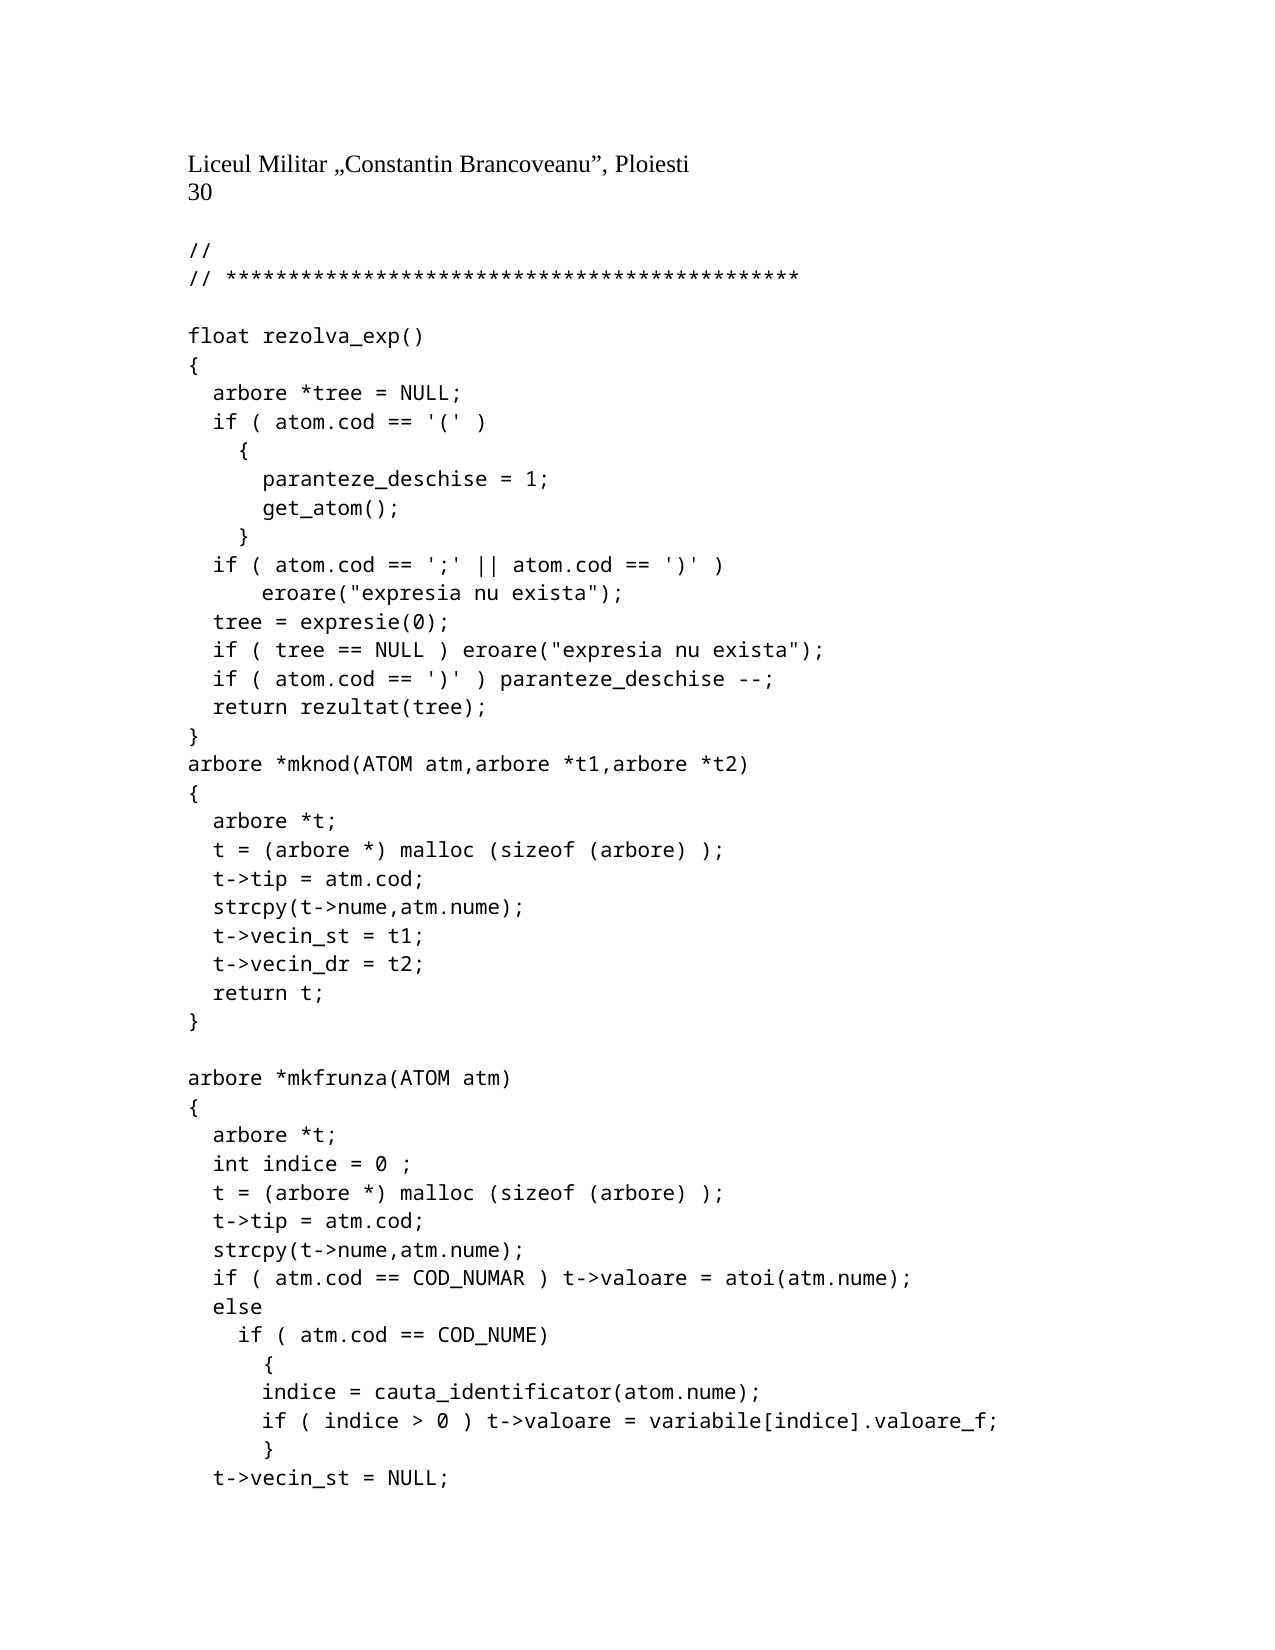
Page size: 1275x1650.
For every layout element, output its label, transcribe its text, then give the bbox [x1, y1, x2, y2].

text strcpy(t->nume,atm.nume); [187, 892, 1087, 921]
text { [187, 435, 1087, 464]
text } [187, 1006, 1087, 1035]
text t = (arbore *) malloc (sizeof (arbore) ); [187, 1177, 1087, 1206]
text } [187, 721, 1087, 749]
text if ( tree == NULL ) eroare("expresia nu exista"); [187, 635, 1087, 664]
text // ********************************************** [187, 264, 1087, 293]
text indice = cauta_identificator(atom.nume); [187, 1377, 1087, 1406]
text arbore *t; [187, 806, 1087, 835]
text get_atom(); [187, 492, 1087, 521]
text return rezultat(tree); [187, 692, 1087, 721]
text arbore *mknod(ATOM atm,arbore *t1,arbore *t2) [187, 749, 1087, 778]
text int indice = 0 ; [187, 1149, 1087, 1177]
text if ( atom.cod == '(' ) [187, 407, 1087, 435]
text // [187, 236, 1087, 264]
text { [187, 778, 1087, 806]
text } [187, 1434, 1087, 1463]
text else [187, 1292, 1087, 1320]
text if ( atom.cod == ';' || atom.cod == ')' ) [187, 549, 1087, 578]
text paranteze_deschise = 1; [187, 464, 1087, 492]
text t = (arbore *) malloc (sizeof (arbore) ); [187, 835, 1087, 863]
text arbore *t; [187, 1120, 1087, 1149]
text { [187, 350, 1087, 378]
text t->tip = atm.cod; [187, 863, 1087, 892]
text tree = expresie(0); [187, 607, 1087, 635]
text eroare("expresia nu exista"); [187, 578, 1087, 607]
text strcpy(t->nume,atm.nume); [187, 1234, 1087, 1263]
text return t; [187, 978, 1087, 1006]
text t->vecin_dr = t2; [187, 949, 1087, 978]
text if ( atm.cod == COD_NUMAR ) t->valoare = atoi(atm.nume); [187, 1263, 1087, 1292]
text if ( atom.cod == ')' ) paranteze_deschise --; [187, 664, 1087, 692]
text t->vecin_st = t1; [187, 921, 1087, 949]
text { [187, 1349, 1087, 1377]
text { [187, 1092, 1087, 1120]
text t->tip = atm.cod; [187, 1206, 1087, 1234]
text arbore *mkfrunza(ATOM atm) [187, 1063, 1087, 1092]
text if ( atm.cod == COD_NUME) [187, 1320, 1087, 1349]
text t->vecin_st = NULL; [187, 1463, 1087, 1491]
text arbore *tree = NULL; [187, 378, 1087, 407]
text if ( indice > 0 ) t->valoare = variabile[indice].valoare_f; [187, 1406, 1087, 1434]
text float rezolva_exp() [187, 321, 1087, 350]
text } [187, 521, 1087, 549]
